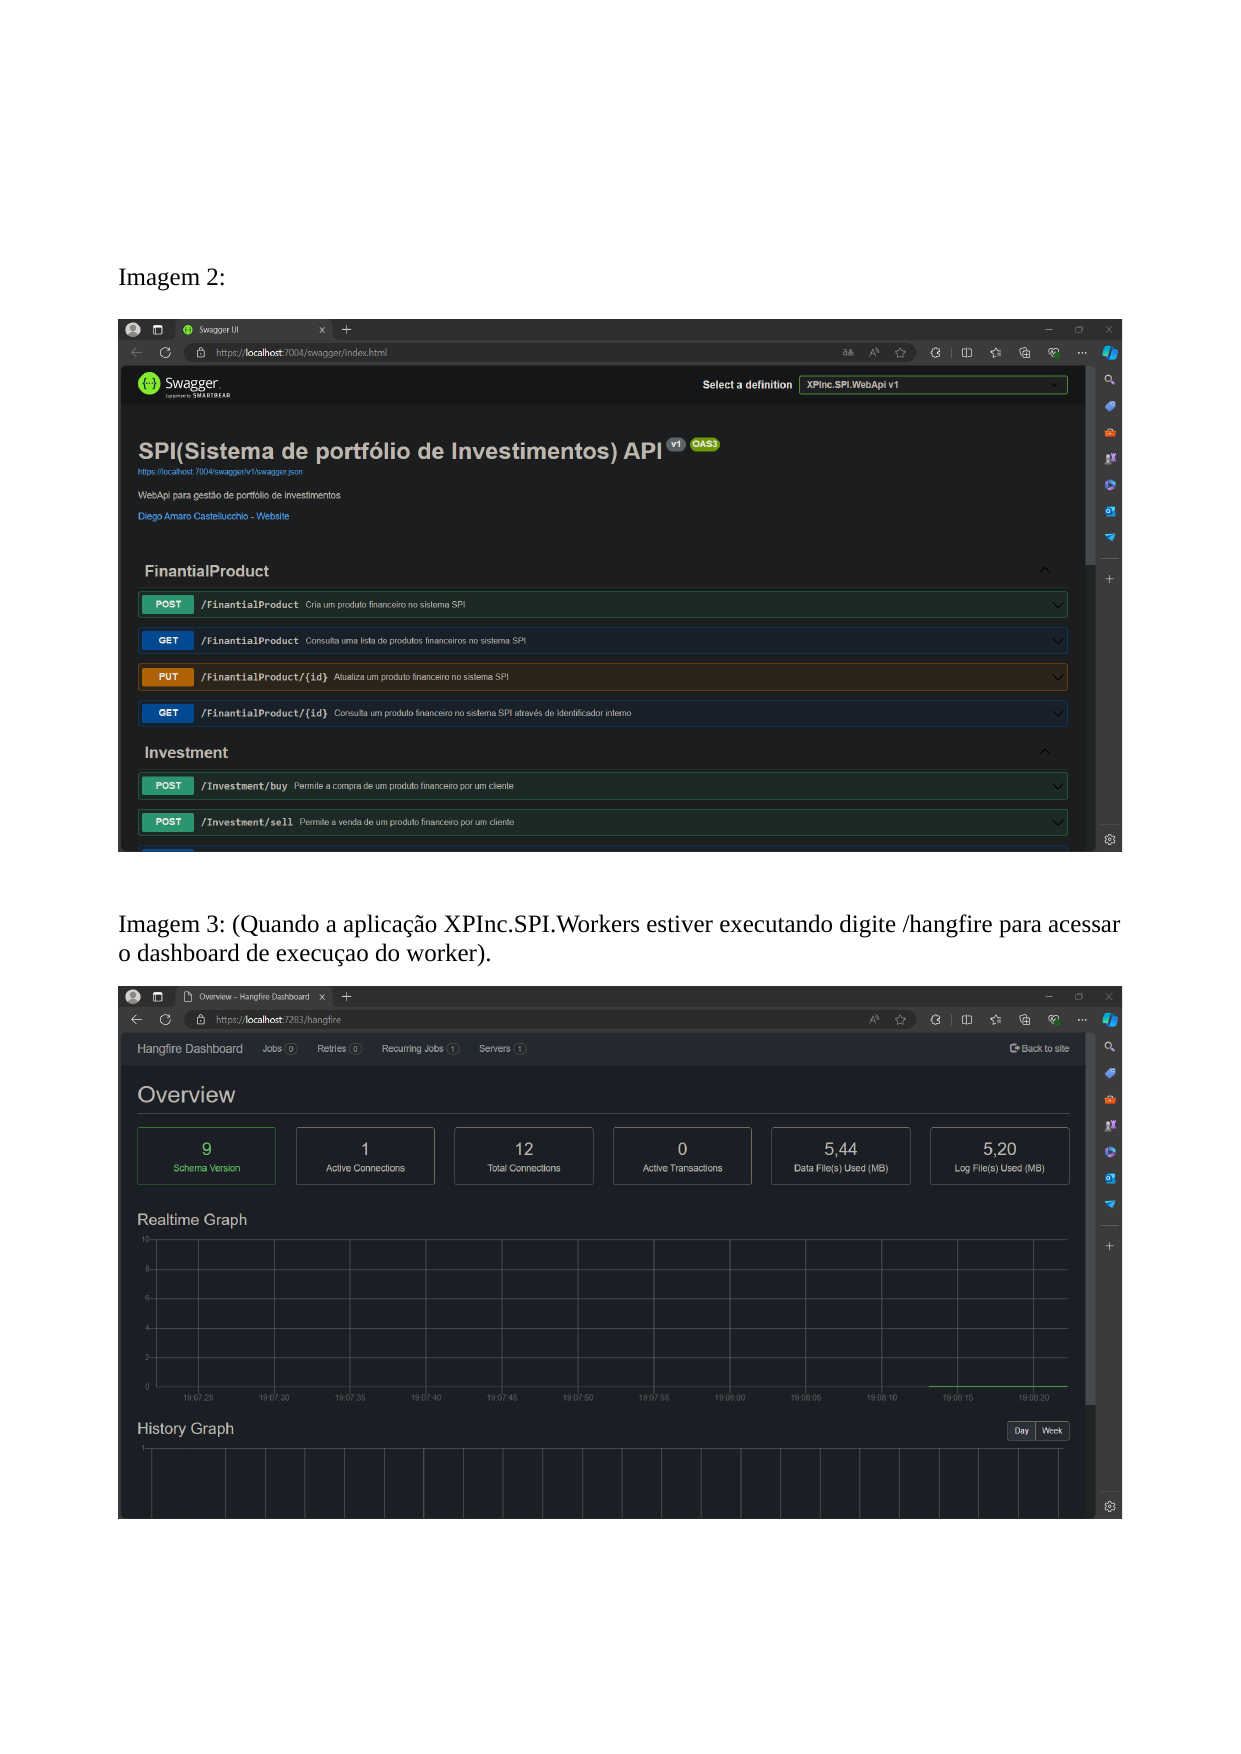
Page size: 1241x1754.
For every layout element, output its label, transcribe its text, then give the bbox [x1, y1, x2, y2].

picture [118, 319, 1123, 852]
text Imagem 3: (Quando a aplicação XPInc.SPI.Workers estiver executando digite /hangfire para acessar o dashboard de execuçao do worker). [118, 909, 1122, 967]
picture [118, 986, 1123, 1519]
text Imagem 2: [118, 262, 1122, 291]
